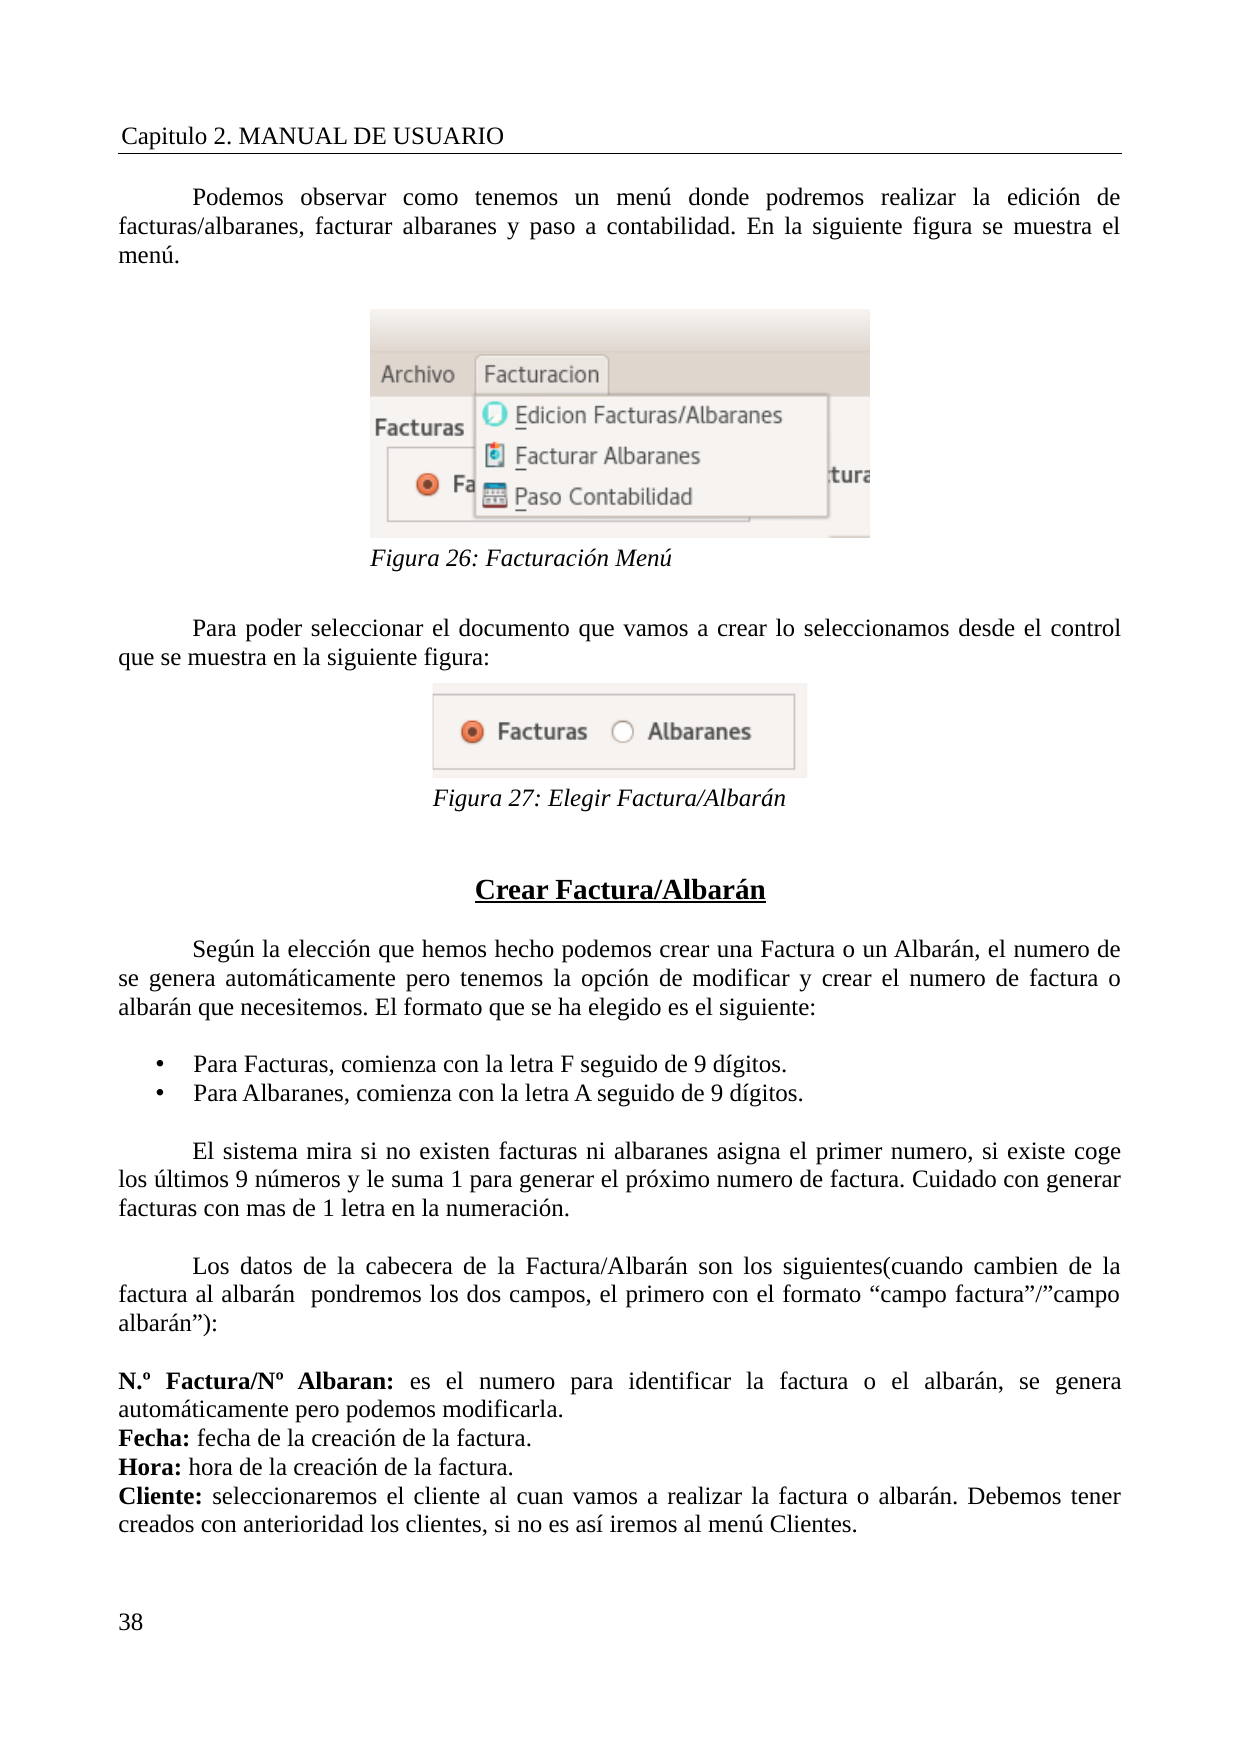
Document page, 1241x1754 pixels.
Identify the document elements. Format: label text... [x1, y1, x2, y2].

picture [370, 309, 870, 538]
text Podemos observar como tenemos un menú donde podremos realizar la edición de facturas/albaranes, facturar albaranes y paso a contabilidad. En la siguiente figura se muestra el menú. [118, 182, 1122, 268]
list Para Albaranes, comienza con la letra A seguido de 9 dígitos. [156, 1078, 1122, 1107]
text Según la elección que hemos hecho podemos crear una Factura o un Albarán, el numero de se genera automáticamente pero tenemos la opción de modificar y crear el numero de factura o albarán que necesitemos. El formato que se ha elegido es el siguiente: [118, 934, 1122, 1021]
text Los datos de la cabecera de la Factura/Albarán son los siguientes(cuando cambien de la factura al albarán pondremos los dos campos, el primero con el formato “campo factura”/”campo albarán”): [118, 1251, 1122, 1337]
text Fecha: fecha de la creación de la factura. [118, 1423, 1122, 1452]
text Figura 27: Elegir Factura/Albarán [433, 778, 808, 811]
text Cliente: seleccionaremos el cliente al cuan vamos a realizar la factura o albarán. Debemos tener creados con anterioridad los clientes, si no es así iremos al menú Clientes. [118, 1481, 1122, 1538]
text Crear Factura/Albarán [118, 872, 1122, 906]
picture [432, 683, 808, 778]
text Para poder seleccionar el documento que vamos a crear lo seleccionamos desde el control que se muestra en la siguiente figura: [118, 613, 1122, 671]
text Hora: hora de la creación de la factura. [118, 1452, 1122, 1481]
text Figura 26: Facturación Menú [370, 538, 870, 572]
text El sistema mira si no existen facturas ni albaranes asigna el primer numero, si existe coge los últimos 9 números y le suma 1 para generar el próximo numero de factura. Cuidado con generar facturas con mas de 1 letra en la numeración. [118, 1136, 1122, 1222]
text N.º Factura/Nº Albaran: es el numero para identificar la factura o el albarán, se genera automáticamente pero podemos modificarla. [118, 1366, 1122, 1423]
list Para Facturas, comienza con la letra F seguido de 9 dígitos. [156, 1049, 1122, 1078]
